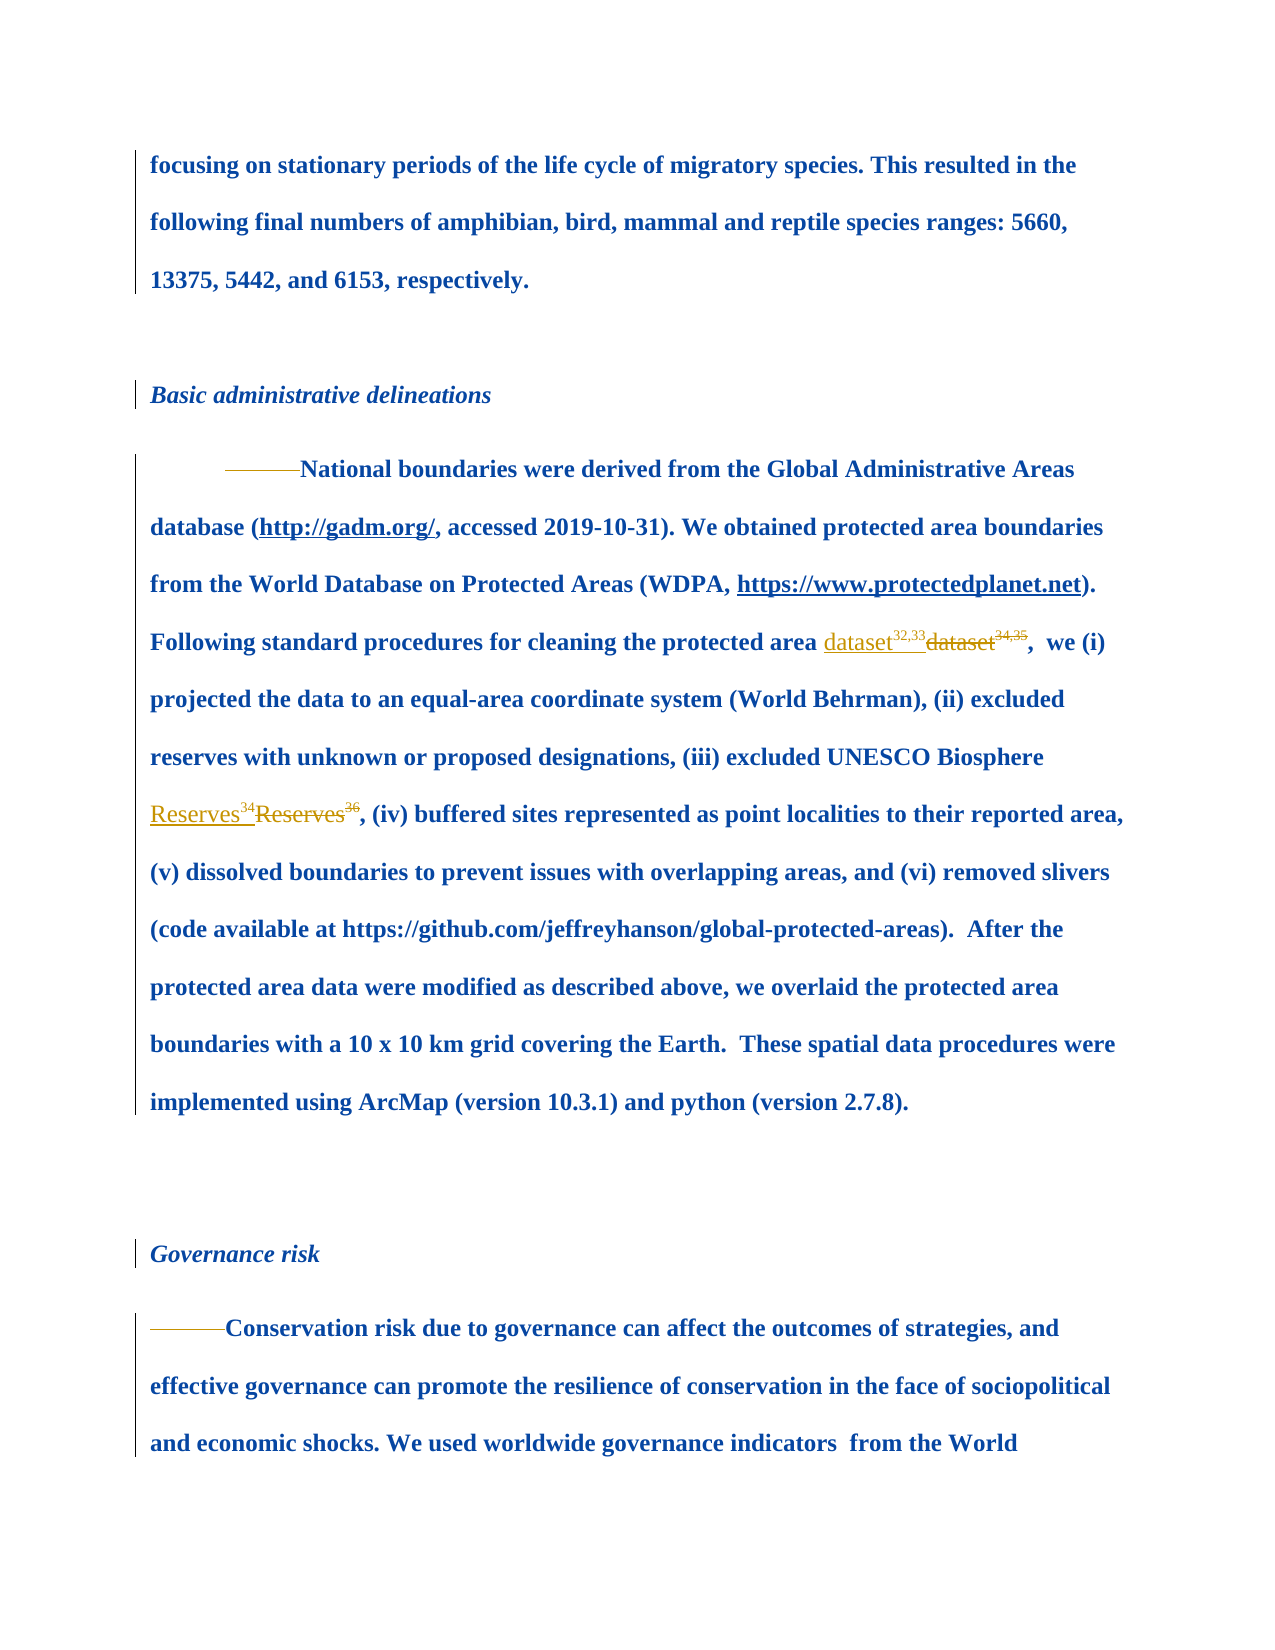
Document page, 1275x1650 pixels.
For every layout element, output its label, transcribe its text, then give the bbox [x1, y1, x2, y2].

text focusing on stationary periods of the life cycle of migratory species. This resulted in the following final numbers of amphibian, bird, mammal and reptile species ranges: 5660, 13375, 5442, and 6153, respectively. [150, 150, 1125, 294]
text National boundaries were derived from the Global Administrative Areas database (http://gadm.org/, accessed 2019-10-31). We obtained protected area boundaries from the World Database on Protected Areas (WDPA, https://www.protectedplanet.net). Following standard procedures for cleaning the protected area dataset32,33, we (i) projected the data to an equal-area coordinate system (World Behrman), (ii) excluded reserves with unknown or proposed designations, (iii) excluded UNESCO Biosphere Reserves34, (iv) buffered sites represented as point localities to their reported area, (v) dissolved boundaries to prevent issues with overlapping areas, and (vi) removed slivers (code available at https://github.com/jeffreyhanson/global-protected-areas). After the protected area data were modified as described above, we overlaid the protected area boundaries with a 10 x 10 km grid covering the Earth. These spatial data procedures were implemented using ArcMap (version 10.3.1) and python (version 2.7.8). [150, 454, 1125, 1115]
text Governance risk [150, 1239, 1125, 1268]
text Conservation risk due to governance can affect the outcomes of strategies, and effective governance can promote the resilience of conservation in the face of sociopolitical and economic shocks. We used worldwide governance indicators from the World Bank16 to capture these pressures. The indicators include six scaled measures: voice and accountability; political stability and absence of violence; government effectiveness; regulatory quality; rule of law; and control of corruption (see Table S4 for definitions). We chose these indicators because evidence suggests that they reliably predict protected area effectiveness35 and state investment and efforts for biodiversity conservation4. For each country, we used a mean of annual averages of all six measures4 (Figure S1). [150, 1313, 1125, 1457]
text Basic administrative delineations [150, 380, 1125, 409]
